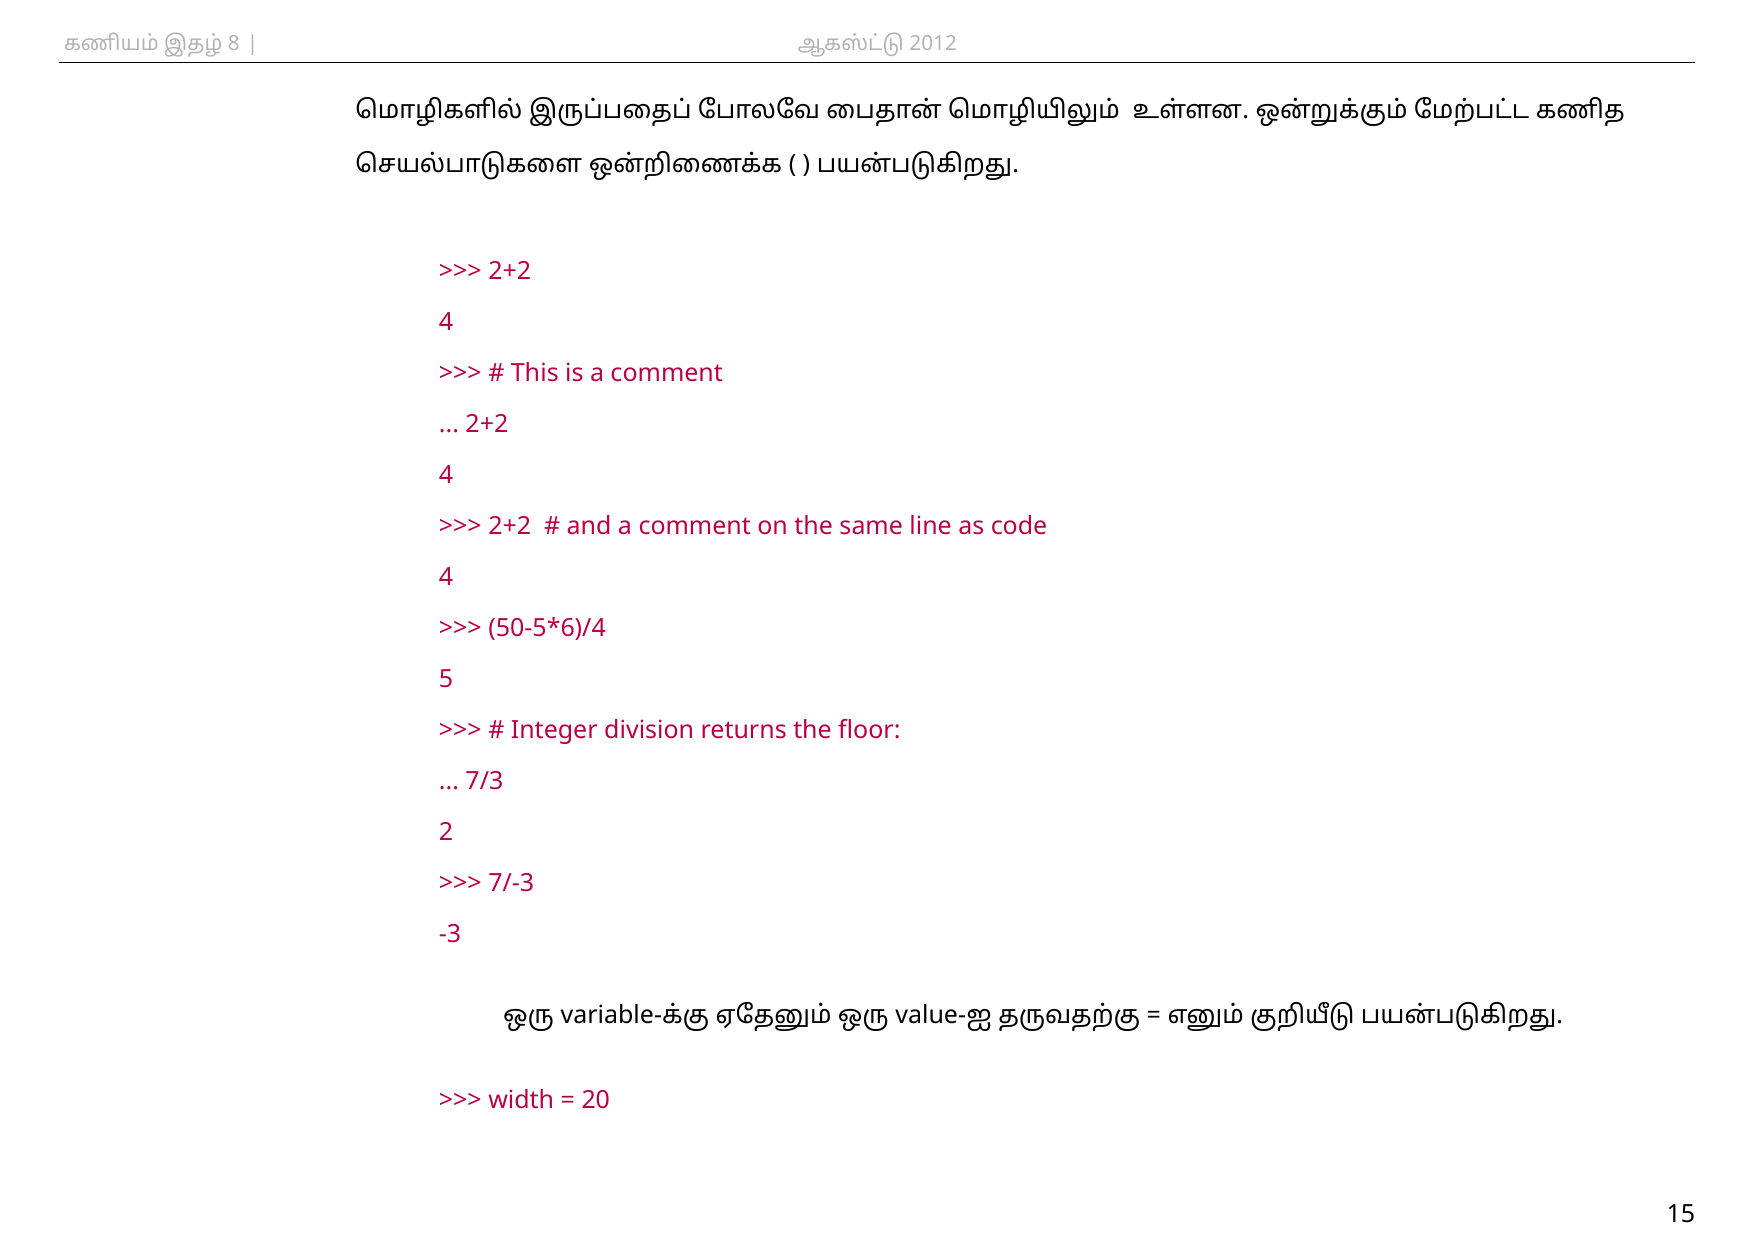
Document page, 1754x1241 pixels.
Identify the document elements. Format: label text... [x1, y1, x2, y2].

text 4 [355, 559, 1695, 593]
text -3 [355, 916, 1695, 950]
text >>> 7/-3 [355, 865, 1695, 899]
text 5 [355, 661, 1695, 695]
text 4 [355, 303, 1695, 337]
text ... 7/3 [355, 763, 1695, 797]
text ஒரு variable-க்கு ஏதேனும் ஒரு value-ஐ தருவதற்கு = எனும் குறியீடு பயன்படுகிறது. [355, 996, 1695, 1033]
text >>> 2+2 # and a comment on the same line as code [355, 508, 1695, 542]
text ... 2+2 [355, 406, 1695, 439]
text 2 [355, 814, 1695, 848]
text >>> # Integer division returns the floor: [355, 712, 1695, 746]
text >>> 2+2 [355, 252, 1695, 286]
text மொழிகளில் இருப்பதைப் போலவே பைதான் மொழியிலும் உள்ளன. ஒன்றுக்கும் மேற்பட்ட கணித செயல்பாடுகளை ஒன்றிணைக்க ( ) பயன்படுகிறது. [355, 92, 1695, 183]
text 4 [355, 457, 1695, 491]
text >>> (50-5*6)/4 [355, 610, 1695, 644]
text >>> # This is a comment [355, 354, 1695, 388]
text >>> width = 20 [355, 1081, 1695, 1115]
